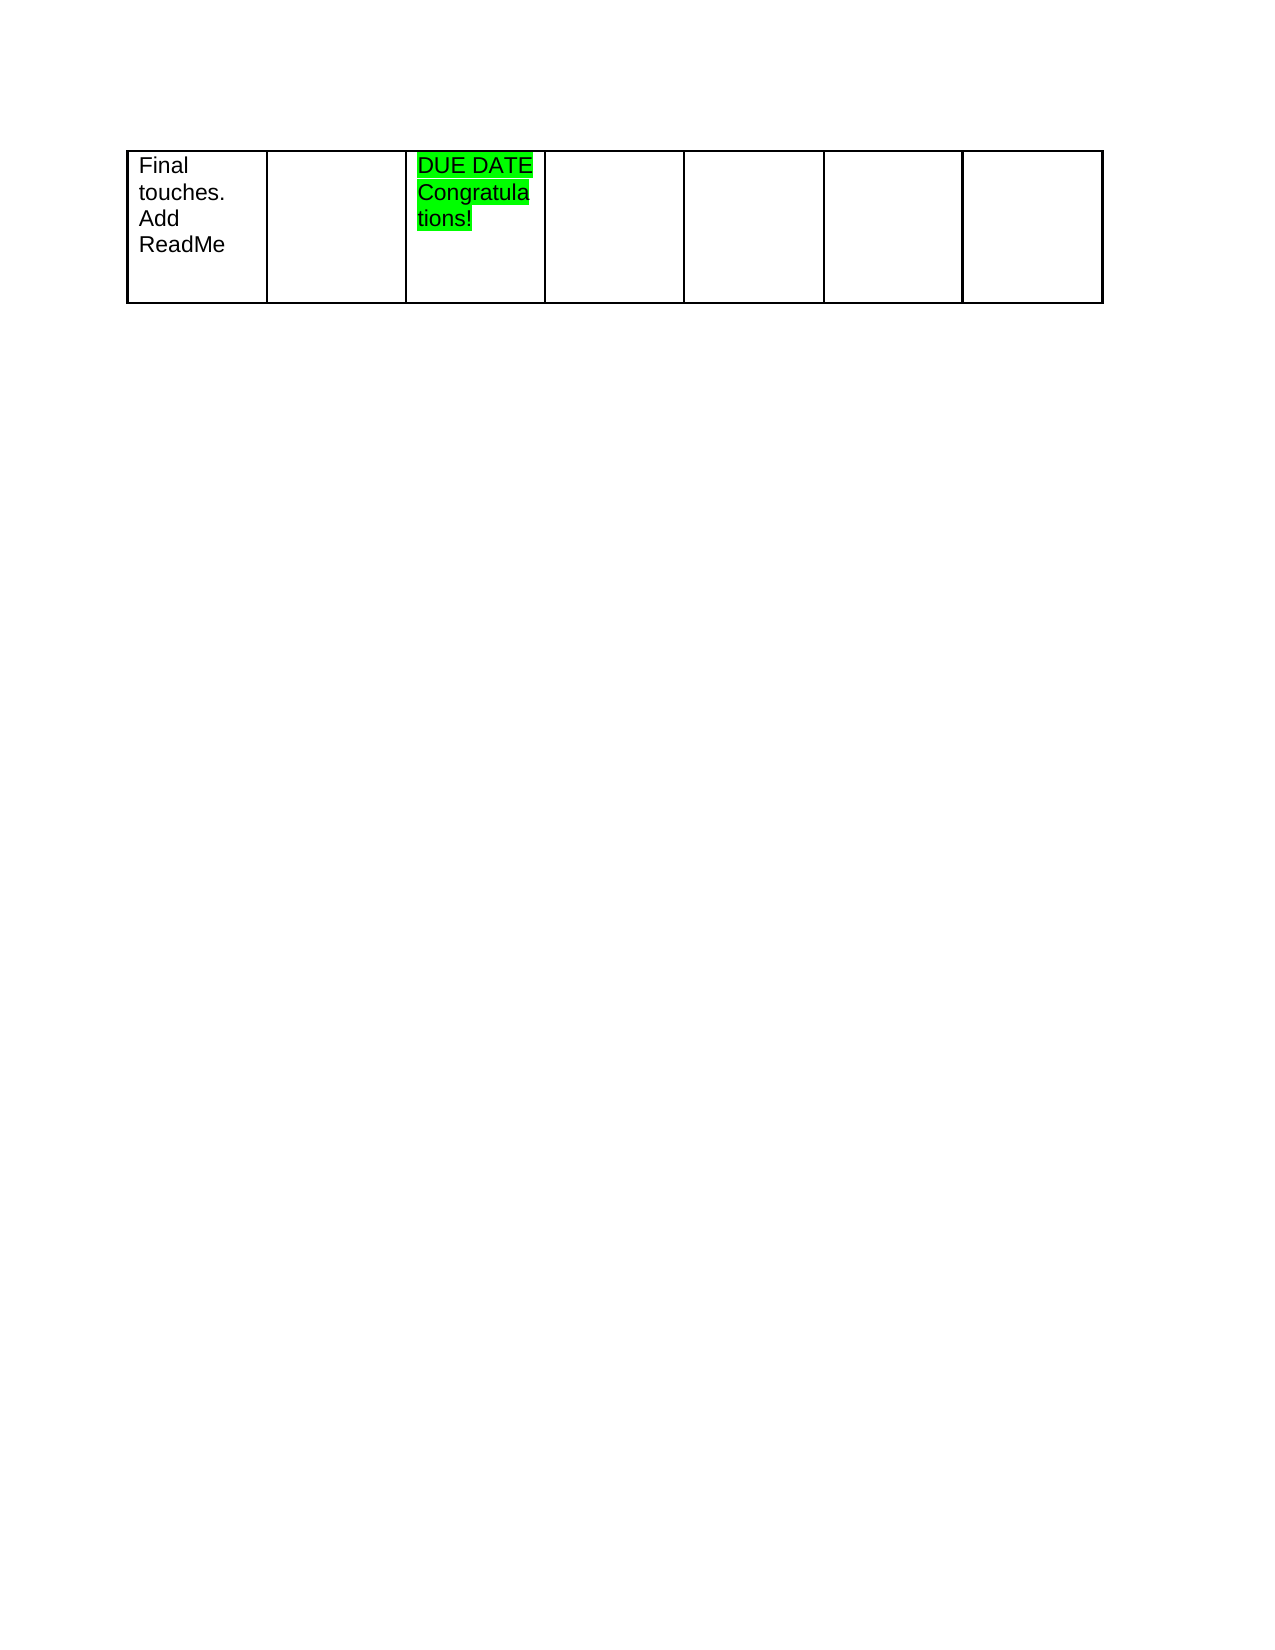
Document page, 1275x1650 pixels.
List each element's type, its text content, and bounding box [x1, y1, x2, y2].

table_cell [825, 152, 961, 302]
table_cell [268, 152, 405, 302]
table_cell [546, 152, 683, 302]
table_cell DUE DATE Congratulations! [407, 152, 544, 302]
table_cell [964, 152, 1101, 302]
table_cell [685, 152, 823, 302]
table_cell Final touches. Add ReadMe [129, 152, 266, 302]
